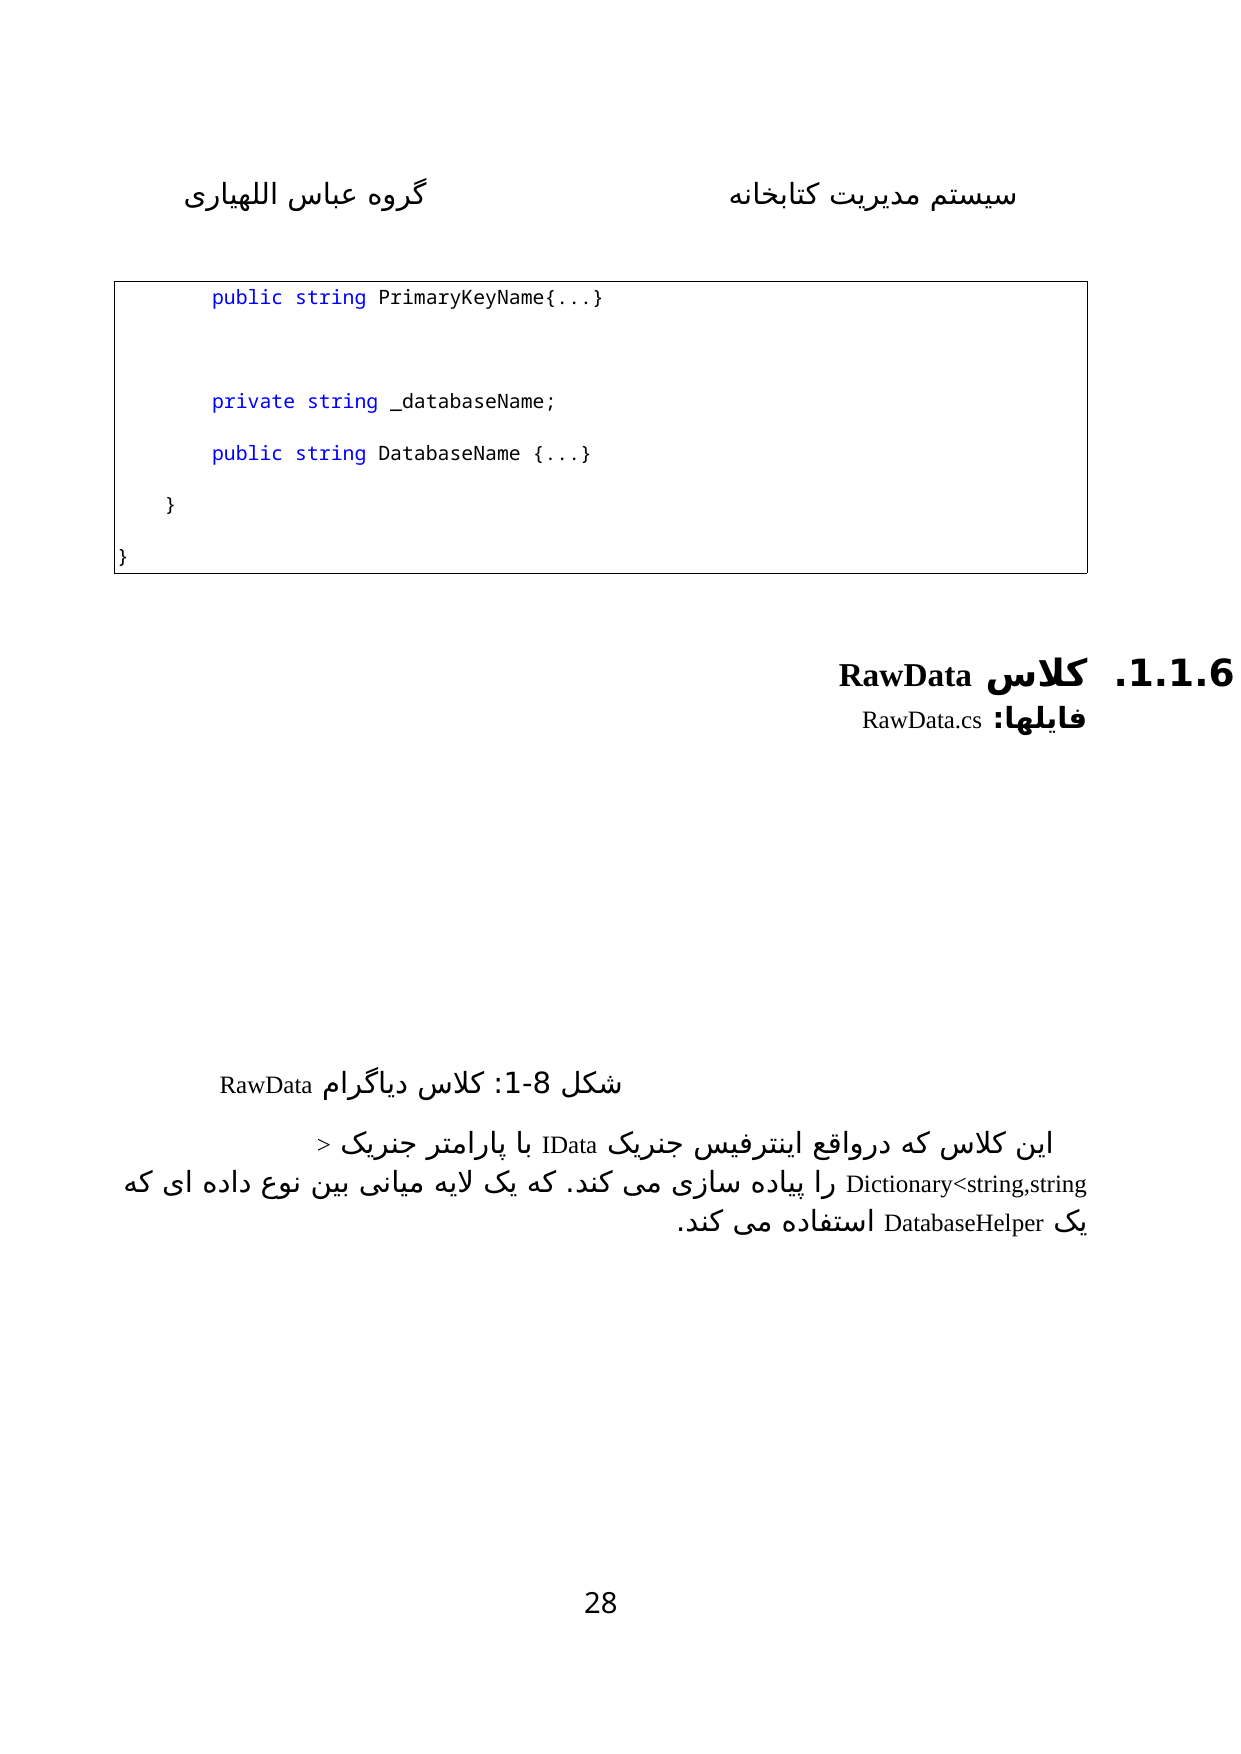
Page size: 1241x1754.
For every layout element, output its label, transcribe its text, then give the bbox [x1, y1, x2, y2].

subtitle کلاس RawData [114, 651, 1087, 695]
text } [115, 539, 1087, 573]
text این کلاس که در‌واقع اینترفیس جنریک IData با پارامتر جنریک <Dictionary<string,string را پیاده سازی می کند. که یک لایه میانی بین نوع داده ای که یک DatabaseHelper استفاده می کند. [114, 753, 1087, 1238]
text public string PrimaryKeyName{...} [115, 282, 1087, 311]
text فایلها: RawData.cs [114, 701, 1087, 735]
text شکل 1-8: کلاس دیاگرام RawData [116, 765, 726, 1100]
text public string DatabaseName {...} [115, 436, 1087, 466]
text private string _databaseName; [115, 384, 1087, 414]
text } [115, 488, 1087, 518]
